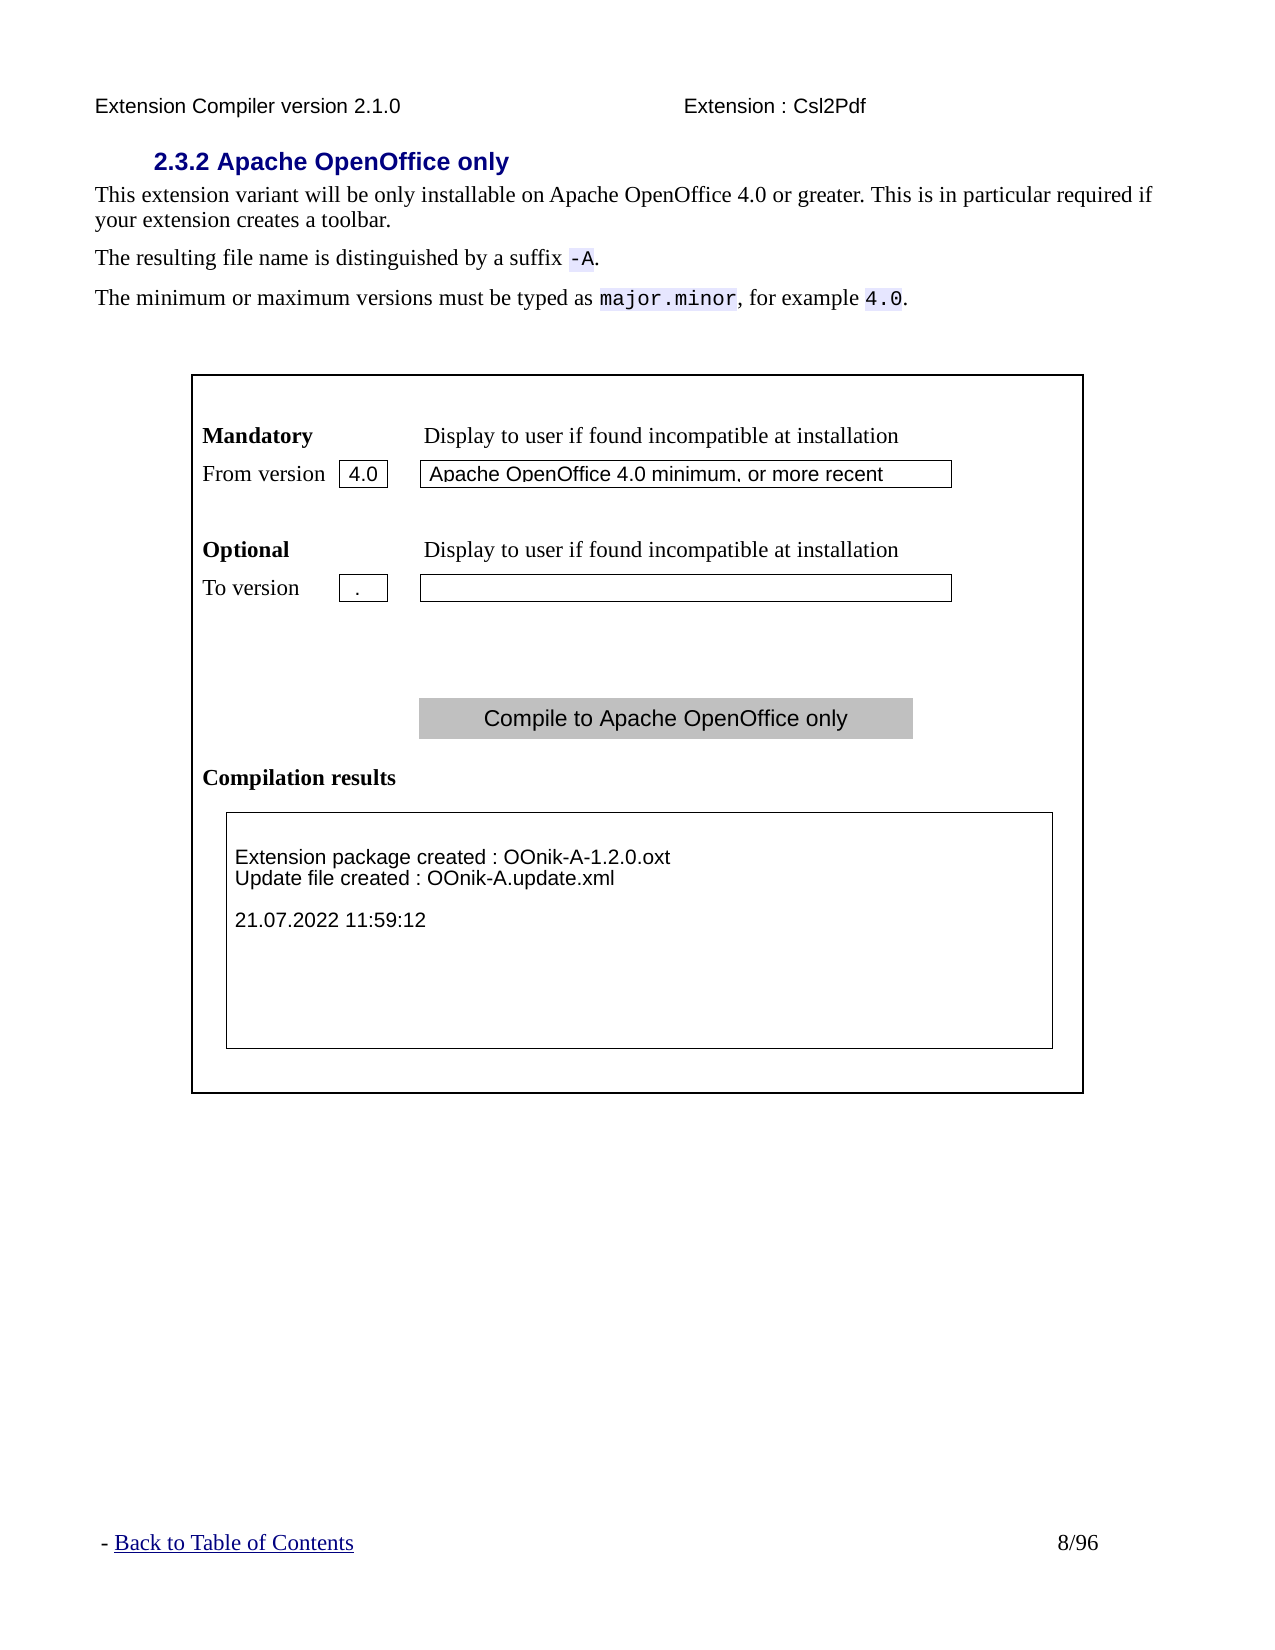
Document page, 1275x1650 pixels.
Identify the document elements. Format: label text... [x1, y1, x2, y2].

text Compilation results [202, 765, 1073, 791]
text [952, 461, 1073, 486]
text The minimum or maximum versions must be typed as major.minor, for example 4.0. [94, 284, 1181, 311]
text [388, 461, 420, 486]
text From version [202, 461, 339, 486]
text The resulting file name is distinguished by a suffix -A. [94, 245, 1181, 272]
text Optional Display to user if found incompatible at installation [202, 537, 1073, 562]
text To version [202, 575, 339, 600]
text [388, 575, 420, 600]
subtitle Apache OpenOffice only [153, 147, 1181, 176]
text [952, 575, 1073, 600]
text Mandatory Display to user if found incompatible at installation [202, 423, 1073, 448]
text This extension variant will be only installable on Apache OpenOffice 4.0 or greater. This is in particular required if your extension creates a toolbar. [94, 181, 1181, 232]
